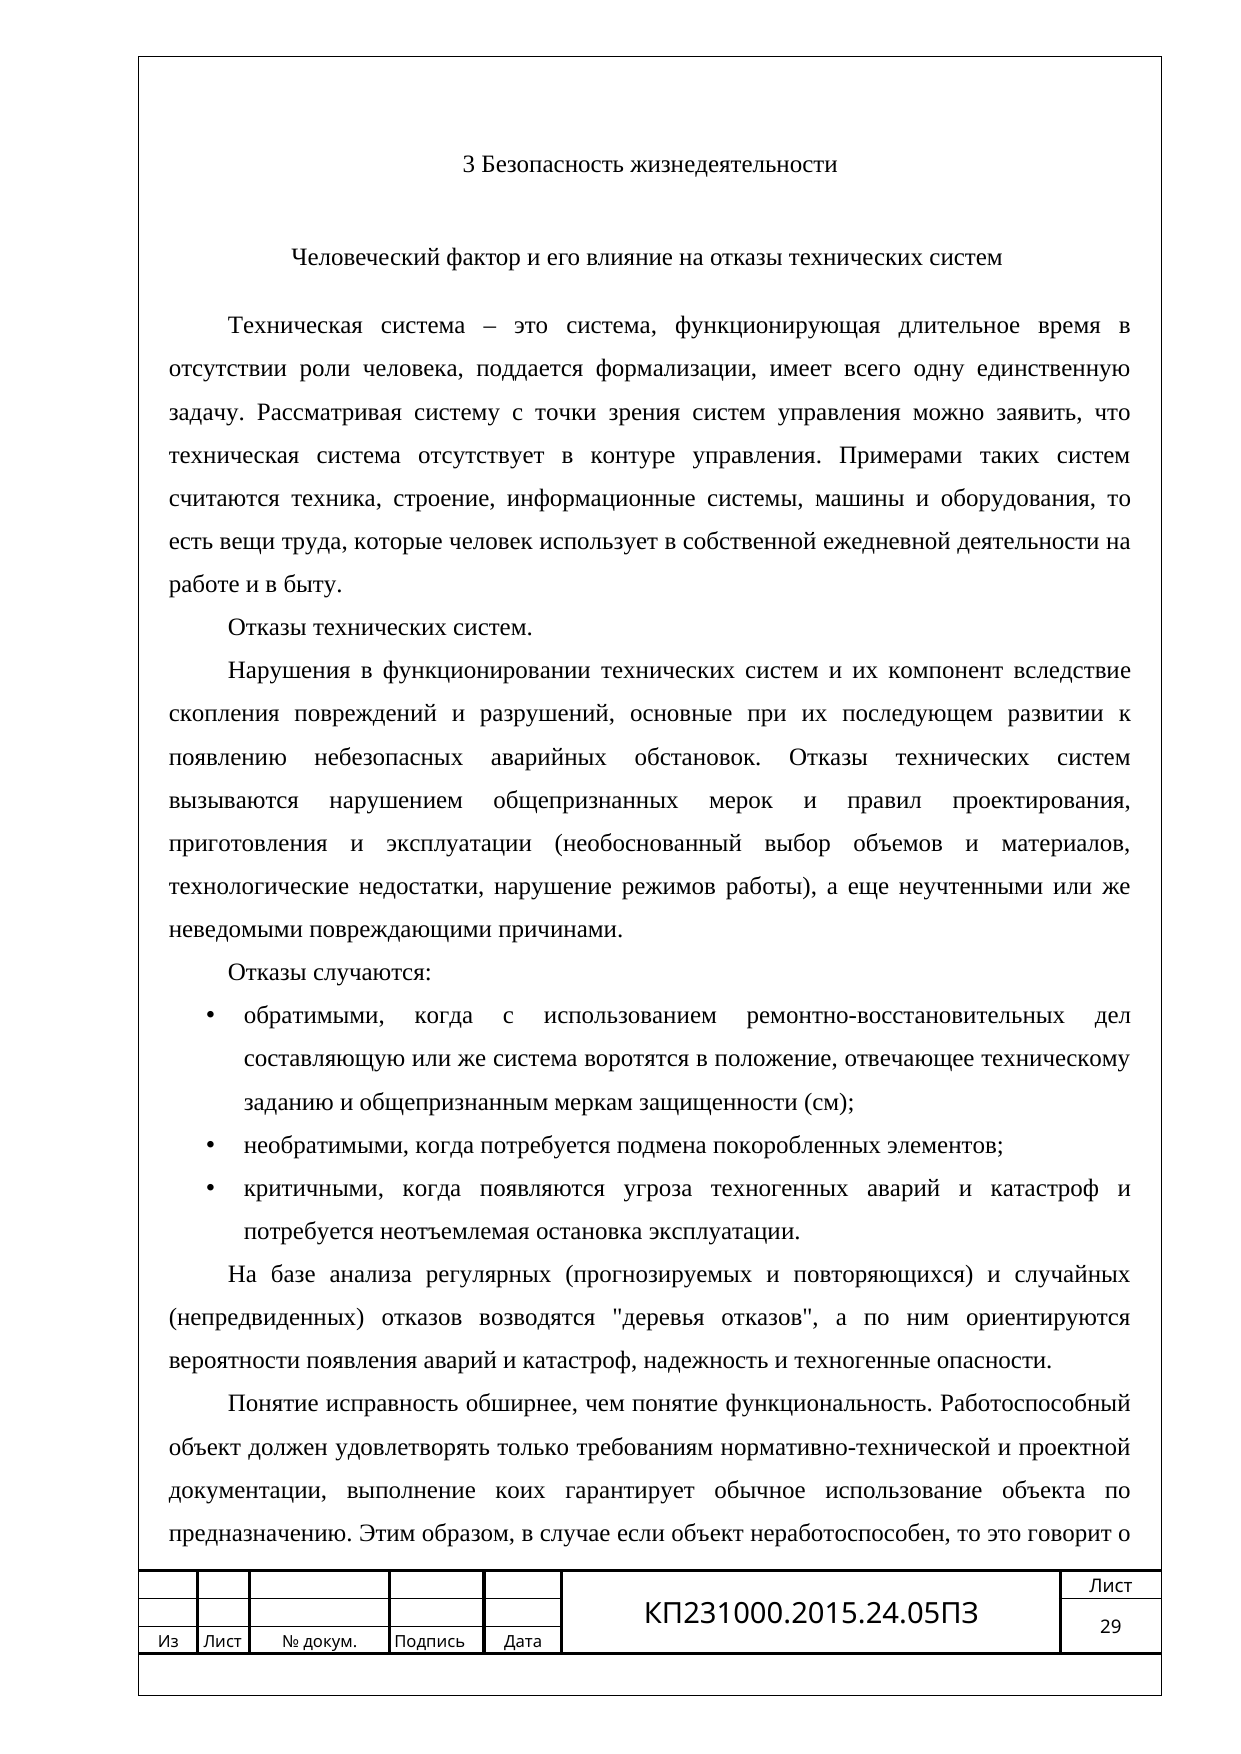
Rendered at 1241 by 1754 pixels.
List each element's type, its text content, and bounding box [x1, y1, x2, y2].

list критичными, когда появляются угроза техногенных аварий и катастроф и потребуется неотъемлемая остановка эксплуатации. [206, 1173, 1132, 1245]
list необратимыми, когда потребуется подмена покоробленных элементов; [206, 1130, 1132, 1158]
text Отказы технических систем. [168, 612, 1132, 641]
text Нарушения в функционировании технических систем и их компонент вследствие скопления повреждений и разрушений, основные при их последующем развитии к появлению небезопасных аварийных обстановок. Отказы технических систем вызываются нарушением общепризнанных мерок и правил проектирования, приготовления и эксплуатации (необоснованный выбор объемов и материалов, технологические недостатки, нарушение режимов работы), а еще неучтенными или же неведомыми повреждающими причинами. [168, 655, 1132, 943]
text На базе анализа регулярных (прогнозируемых и повторяющихся) и случайных (непредвиденных) отказов возводятся "деревья отказов", а по ним ориентируются вероятности появления аварий и катастроф, надежность и техногенные опасности. [168, 1259, 1132, 1374]
text Техническая система – это система, функционирующая длительное время в отсутствии роли человека, поддается формализации, имеет всего одну единственную задачу. Рассматривая систему с точки зрения систем управления можно заявить, что техническая система отсутствует в контуре управления. Примерами таких систем считаются техника, строение, информационные системы, машины и оборудования, то есть вещи труда, которые человек использует в собственной ежедневной деятельности на работе и в быту. [168, 310, 1132, 598]
list обратимыми, когда с использованием ремонтно-восстановительных дел составляющую или же система воротятся в положение, отвечающее техническому заданию и общепризнанным меркам защищенности (см); [206, 1000, 1132, 1115]
subtitle Человеческий фактор и его влияние на отказы технических систем [168, 242, 1132, 271]
text Отказы случаются: [168, 957, 1132, 986]
subtitle 3 Безопасность жизнедеятельности [168, 149, 1132, 178]
text Понятие исправность обширнее, чем понятие функциональность. Работоспособный объект должен удовлетворять только требованиям нормативно-технической и проектной документации, выполнение коих гарантирует обычное использование объекта по предназначению. Этим образом, в случае если объект неработоспособен, то это говорит о [168, 1388, 1132, 1547]
